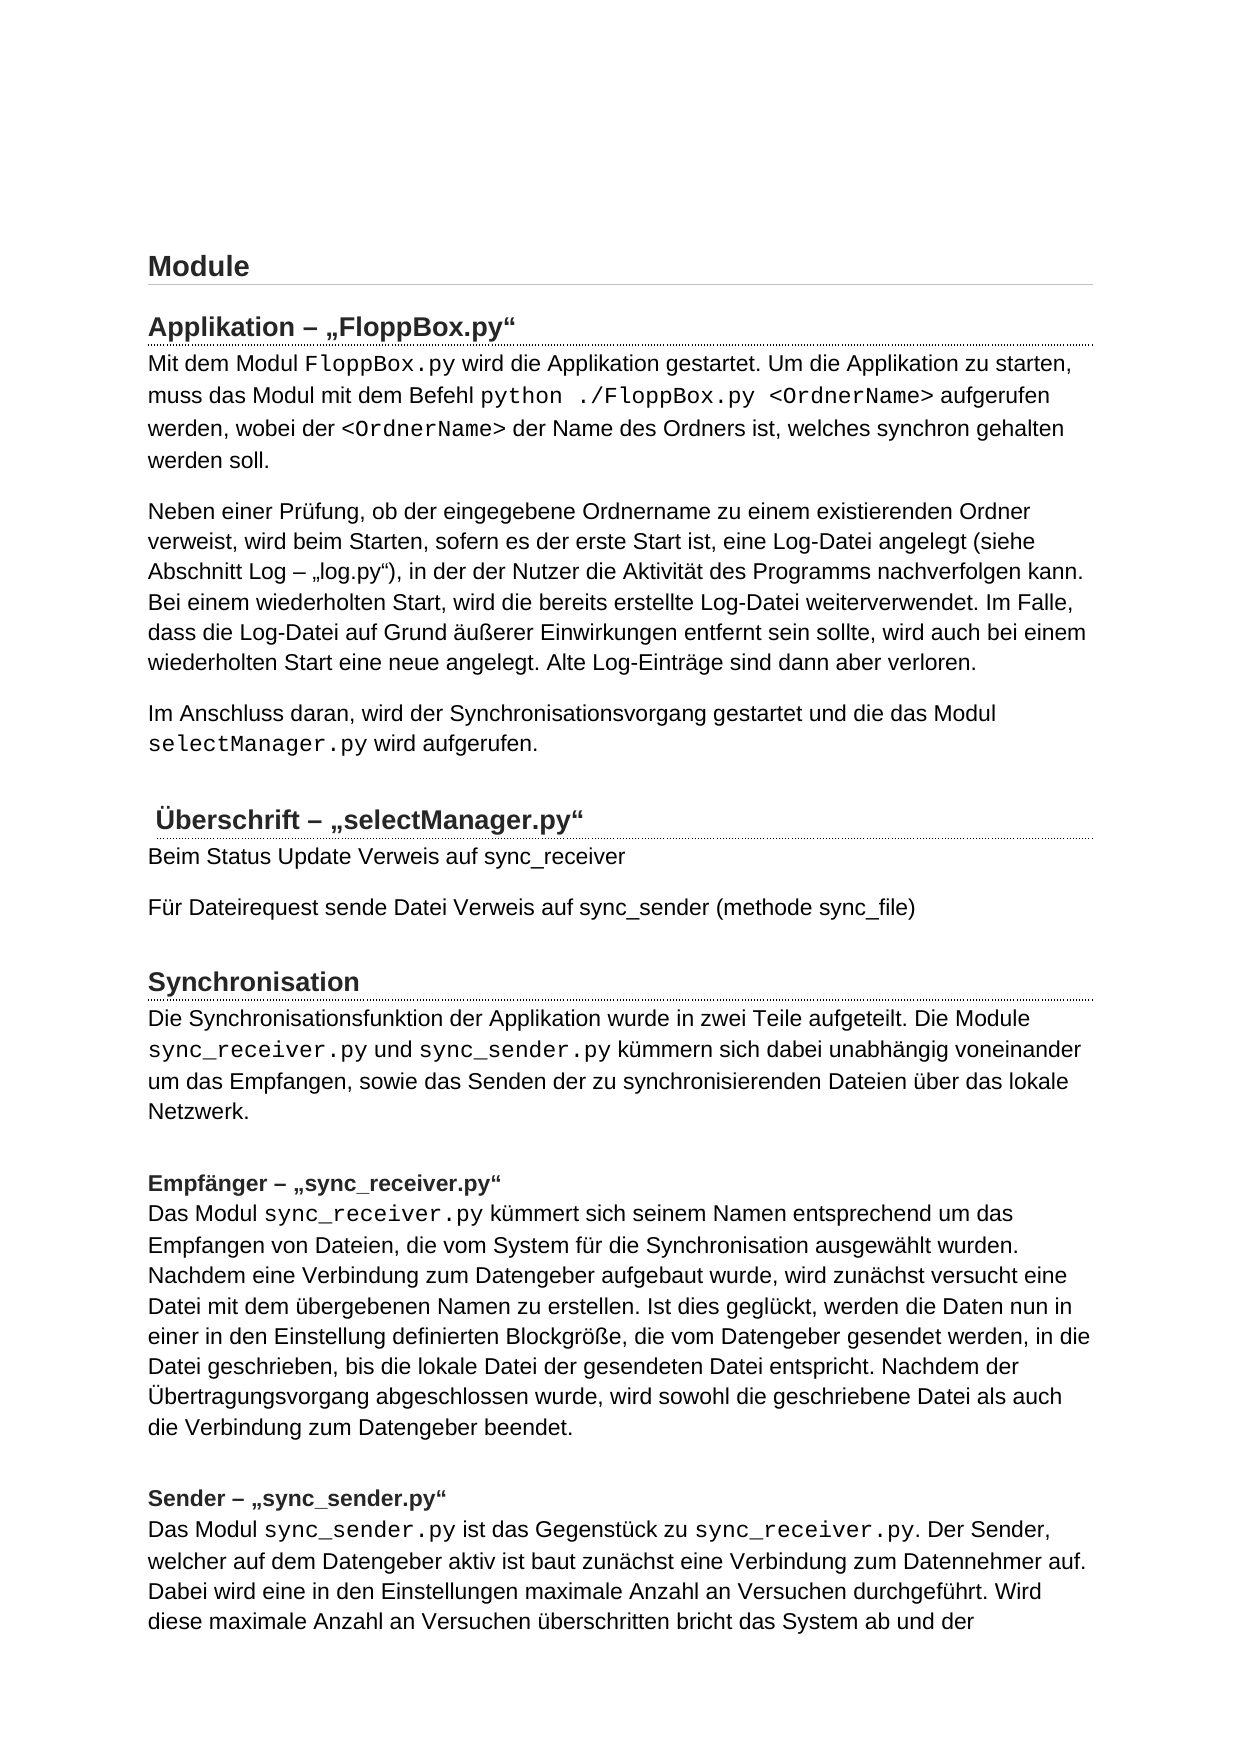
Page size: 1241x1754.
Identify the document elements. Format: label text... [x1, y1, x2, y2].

text Im Anschluss daran, wird der Synchronisationsvorgang gestartet und die das Modul selectManager.py wird aufgerufen. [148, 700, 1093, 758]
text Die Synchronisationsfunktion der Applikation wurde in zwei Teile aufgeteilt. Die Module sync_receiver.py und sync_sender.py kümmern sich dabei unabhängig voneinander um das Empfangen, sowie das Senden der zu synchronisierenden Dateien über das lokale Netzwerk. [148, 1005, 1093, 1124]
subtitle Sender – „sync_sender.py“ [148, 1485, 1093, 1512]
subtitle Überschrift – „selectManager.py“ [155, 804, 1093, 839]
text Neben einer Prüfung, ob der eingegebene Ordnername zu einem existierenden Ordner verweist, wird beim Starten, sofern es der erste Start ist, eine Log-Datei angelegt (siehe Abschnitt Log – „log.py“), in der der Nutzer die Aktivität des Programms nachverfolgen kann. Bei einem wiederholten Start, wird die bereits erstellte Log-Datei weiterverwendet. Im Falle, dass die Log-Datei auf Grund äußerer Einwirkungen entfernt sein sollte, wird auch bei einem wiederholten Start eine neue angelegt. Alte Log-Einträge sind dann aber verloren. [148, 498, 1093, 675]
text Mit dem Modul FloppBox.py wird die Applikation gestartet. Um die Applikation zu starten, muss das Modul mit dem Befehl python ./FloppBox.py <OrdnerName> aufgerufen werden, wobei der <OrdnerName> der Name des Ordners ist, welches synchron gehalten werden soll. [148, 350, 1093, 473]
text Das Modul sync_sender.py ist das Gegenstück zu sync_receiver.py. Der Sender, welcher auf dem Datengeber aktiv ist baut zunächst eine Verbindung zum Datennehmer auf. Dabei wird eine in den Einstellungen maximale Anzahl an Versuchen durchgeführt. Wird diese maximale Anzahl an Versuchen überschritten bricht das System ab und der [148, 1516, 1093, 1634]
text Beim Status Update Verweis auf sync_receiver [148, 843, 1093, 870]
subtitle Synchronisation [148, 966, 1093, 1001]
text Für Dateirequest sende Datei Verweis auf sync_sender (methode sync_file) [148, 894, 1093, 921]
subtitle Empfänger – „sync_receiver.py“ [148, 1170, 1093, 1196]
text Das Modul sync_receiver.py kümmert sich seinem Namen entsprechend um das Empfangen von Dateien, die vom System für die Synchronisation ausgewählt wurden. Nachdem eine Verbindung zum Datengeber aufgebaut wurde, wird zunächst versucht eine Datei mit dem übergebenen Namen zu erstellen. Ist dies geglückt, werden die Daten nun in einer in den Einstellung definierten Blockgröße, die vom Datengeber gesendet werden, in die Datei geschrieben, bis die lokale Datei der gesendeten Datei entspricht. Nachdem der Übertragungsvorgang abgeschlossen wurde, wird sowohl die geschriebene Datei als auch die Verbindung zum Datengeber beendet. [148, 1200, 1093, 1440]
subtitle Applikation – „FloppBox.py“ [148, 311, 1093, 346]
subtitle Module [148, 249, 1093, 284]
